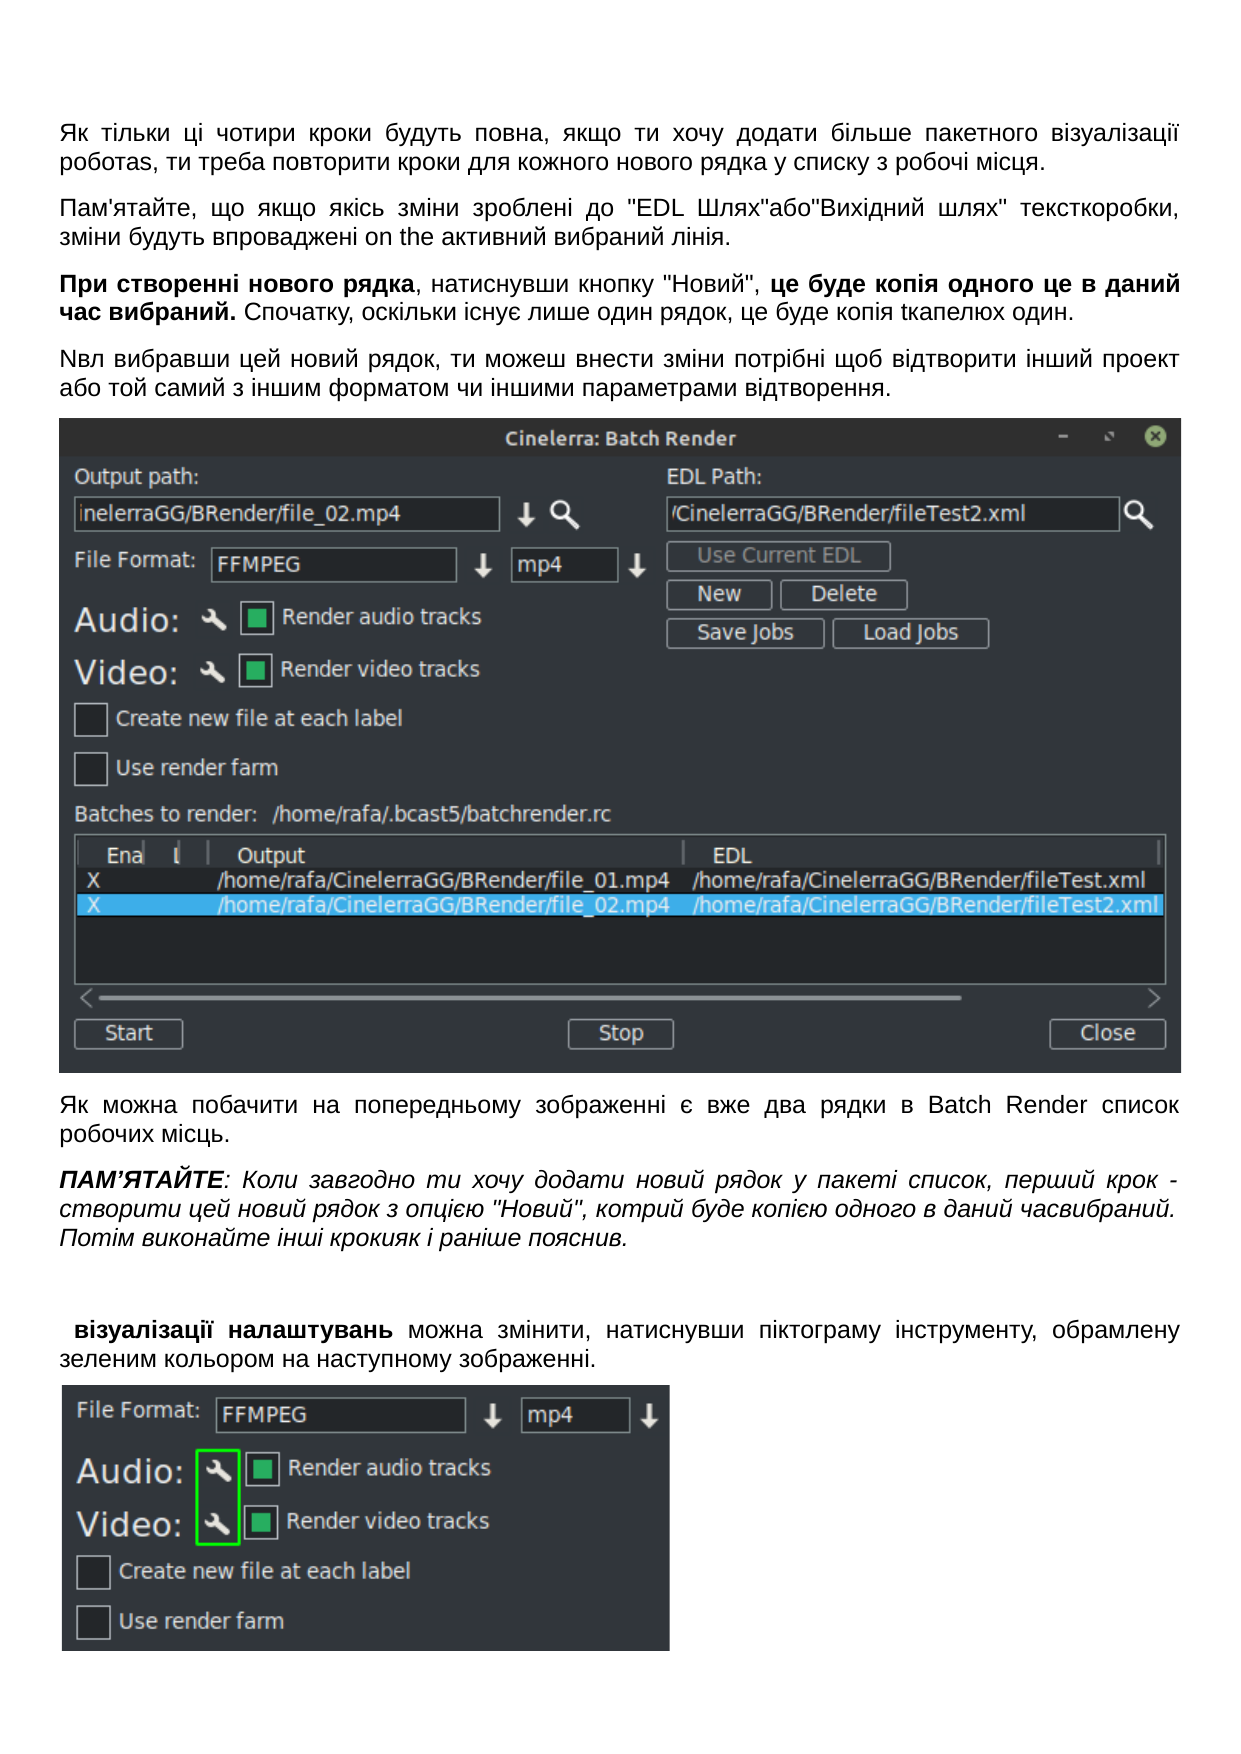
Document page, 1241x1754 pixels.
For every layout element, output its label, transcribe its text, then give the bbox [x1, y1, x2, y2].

picture [61, 1385, 670, 1651]
text Як можна побачити на попередньому зображенні є вже два рядки в Batch Render список робочих місць. [59, 1073, 1181, 1147]
text При створенні нового рядка, натиснувши кнопку "Новий", це буде копія одного це в даний час вибраний. Спочатку, оскільки існує лише один рядок, це буде копія tкапелюх один. [59, 268, 1181, 326]
text ПАМ’ЯТАЙТЕ: Коли завгодно ти хочу додати новий рядок у пакеті список, перший крок - створити цей новий рядок з опцією "Новий", котрий буде копією одного в даний часвибраний. Потім виконайте інші крокияк і раніше пояснив. [59, 1165, 1181, 1251]
text Пам'ятайте, що якщо якісь зміни зроблені до "EDL Шлях"або"Вихідний шлях" тексткоробки, зміни будуть впроваджені on the активний вибраний лінія. [59, 193, 1181, 251]
text візуалізації налаштувань можна змінити, натиснувши піктограму інструменту, обрамлену зеленим кольором на наступному зображенні. [59, 1316, 1181, 1373]
text Nвл вибравши цей новий рядок, ти можеш внести зміни потрібні щоб відтворити інший проект або той самий з іншим форматом чи іншими параметрами відтворення. [59, 344, 1181, 401]
picture [59, 418, 1182, 1073]
text Як тільки ці чотири кроки будуть повна, якщо ти хочу додати більше пакетного візуалізації роботаs, ти треба повторити кроки для кожного нового рядка у списку з робочі місця. [59, 118, 1181, 176]
